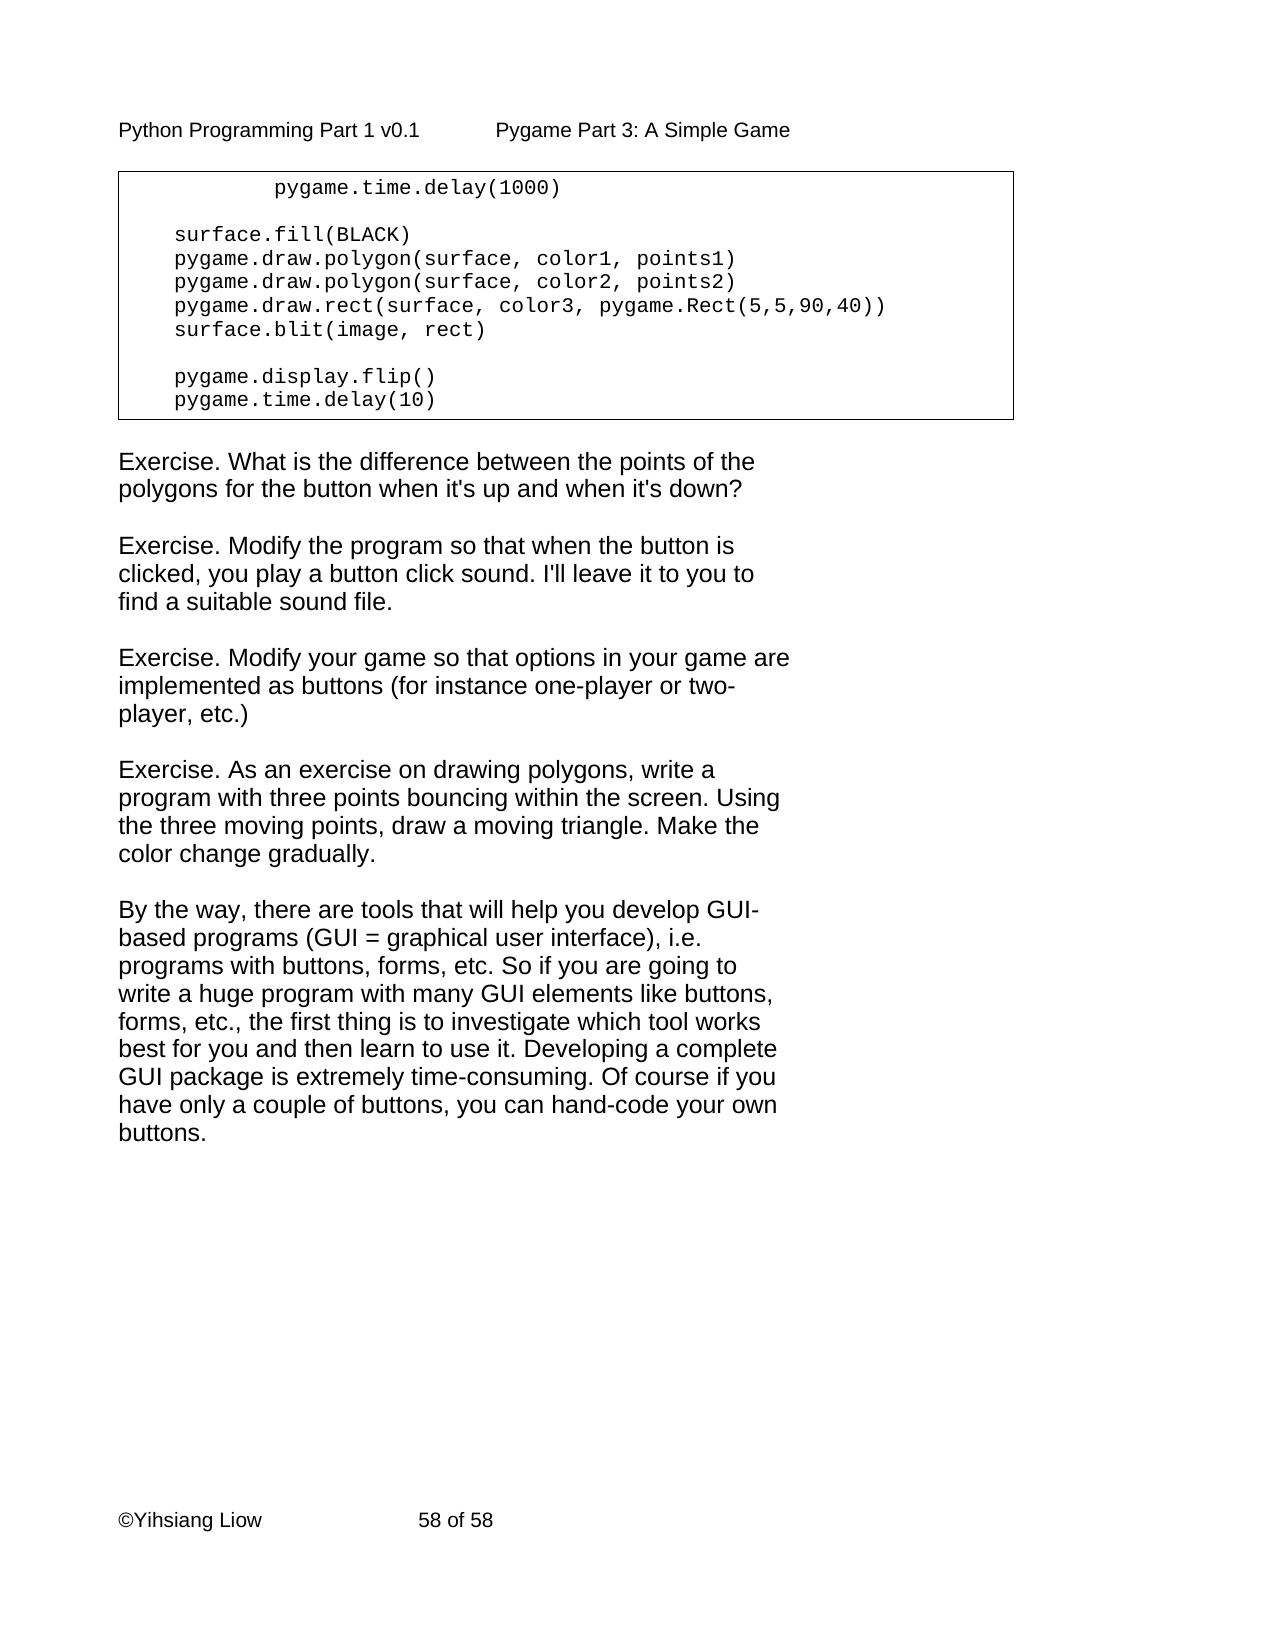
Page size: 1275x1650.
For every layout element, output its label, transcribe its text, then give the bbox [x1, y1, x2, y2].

text By the way, there are tools that will help you develop GUI-based programs (GUI = graphical user interface), i.e. programs with buttons, forms, etc. So if you are going to write a huge program with many GUI elements like buttons, forms, etc., the first thing is to investigate which tool works best for you and then learn to use it. Developing a complete GUI package is extremely time-consuming. Of course if you have only a couple of buttons, you can hand-code your own buttons. [118, 896, 793, 1147]
text Exercise. Modify your game so that options in your game are implemented as buttons (for instance one-player or two-player, etc.) [118, 643, 793, 727]
text Exercise. Modify the program so that when the button is clicked, you play a button click sound. I'll leave it to you to find a suitable sound file. [118, 531, 793, 615]
table_header pygame.time.delay(1000) surface.fill(BLACK) pygame.draw.polygon(surface, color1, points1) pygame.draw.polygon(surface, color2, points2) pygame.draw.rect(surface, color3, pygame.Rect(5,5,90,40)) surface.blit(image, rect) pygame.display.flip() pygame.time.delay(10) [119, 172, 1013, 419]
text Exercise. What is the difference between the points of the polygons for the button when it's up and when it's down? [118, 447, 793, 503]
text Exercise. As an exercise on drawing polygons, write a program with three points bouncing within the screen. Using the three moving points, draw a moving triangle. Make the color change gradually. [118, 756, 793, 867]
